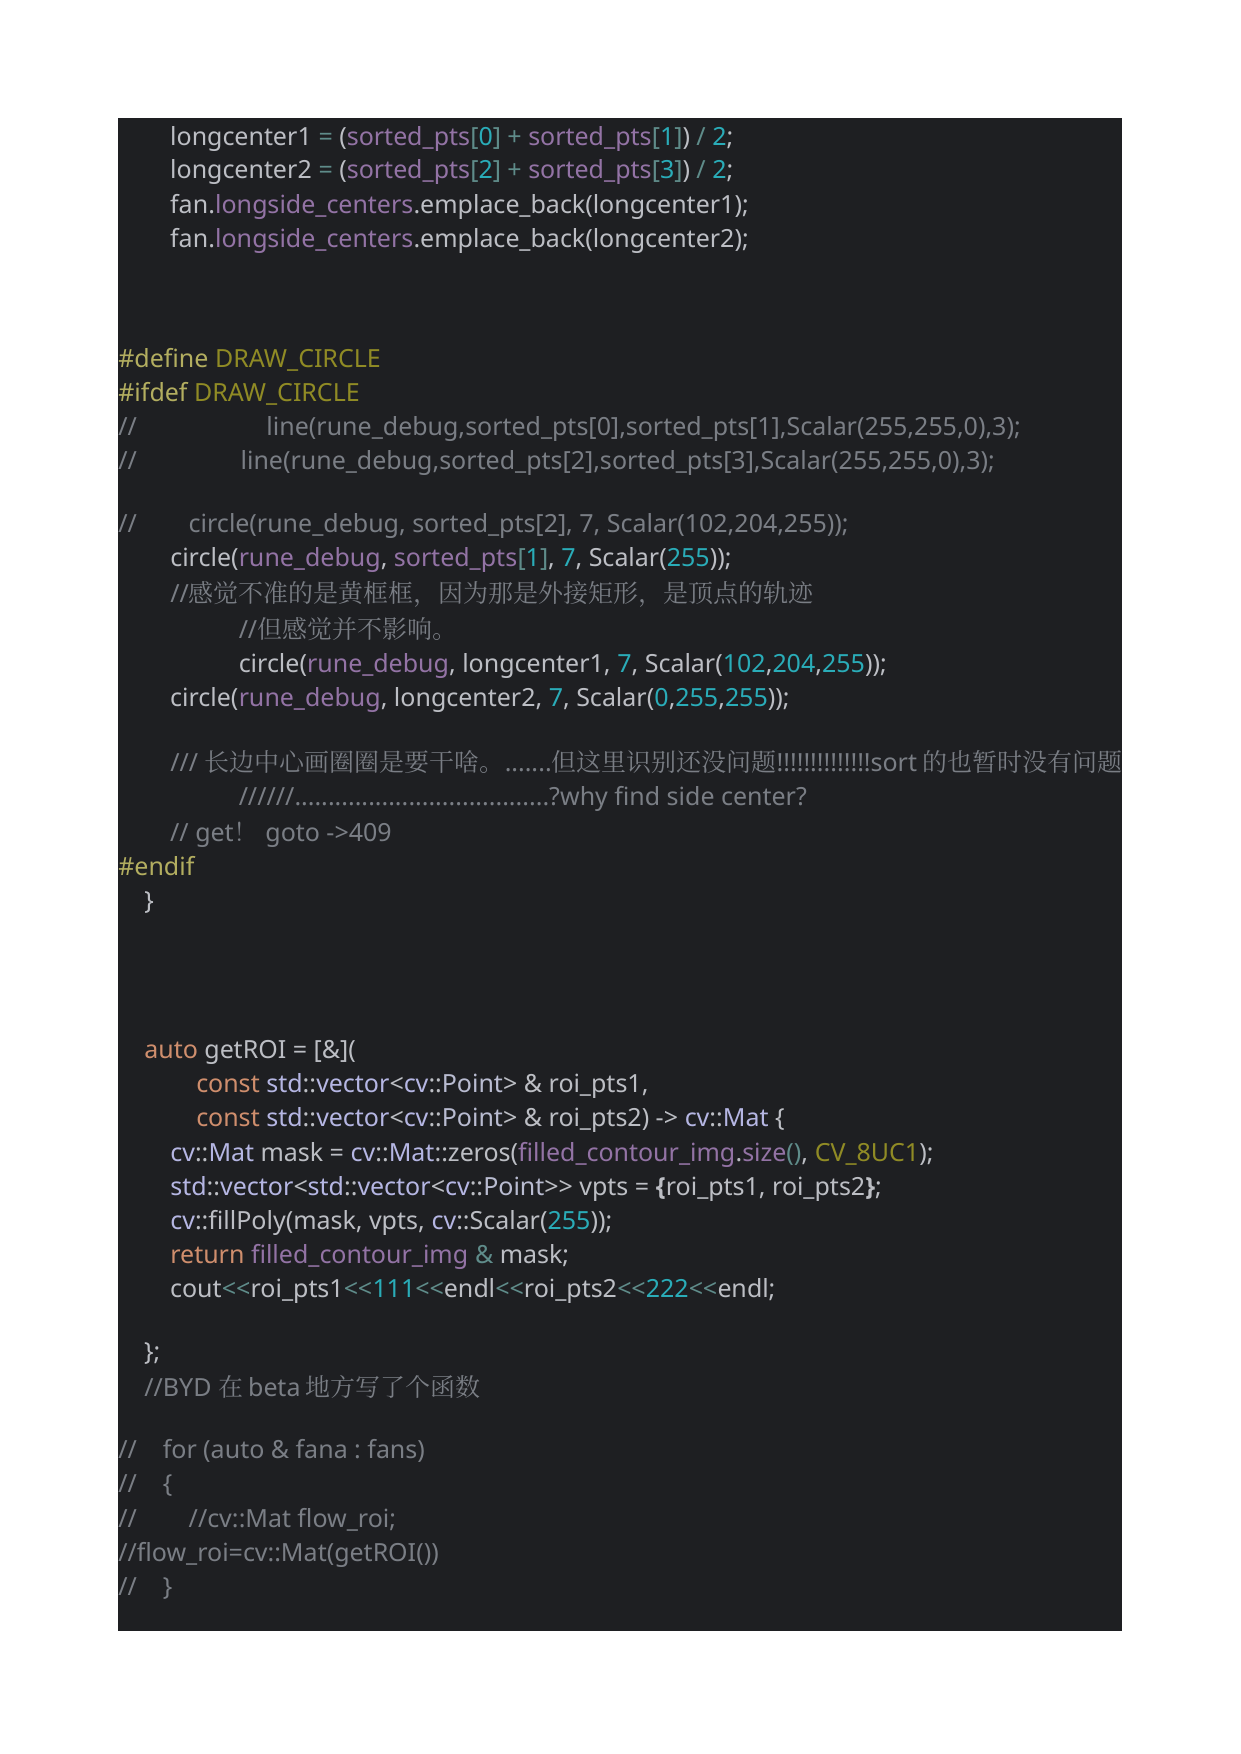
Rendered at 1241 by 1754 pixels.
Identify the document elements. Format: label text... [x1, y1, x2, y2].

text longcenter1 = (sorted_pts[0] + sorted_pts[1]) / 2; longcenter2 = (sorted_pts[2] + sorted_pts[3]) / 2; fan.longside_centers.emplace_back(longcenter1); fan.longside_centers.emplace_back(longcenter2); #define DRAW_CIRCLE #ifdef DRAW_CIRCLE // line(rune_debug,sorted_pts[0],sorted_pts[1],Scalar(255,255,0),3); // line(rune_debug,sorted_pts[2],sorted_pts[3],Scalar(255,255,0),3); // circle(rune_debug, sorted_pts[2], 7, Scalar(102,204,255)); circle(rune_debug, sorted_pts[1], 7, Scalar(255)); //感觉不准的是黄框框，因为那是外接矩形，是顶点的轨迹 //但感觉并不影响。 circle(rune_debug, longcenter1, 7, Scalar(102,204,255)); circle(rune_debug, longcenter2, 7, Scalar(0,255,255)); /// 长边中心画圈圈是要干啥。.......但这里识别还没问题!!!!!!!!!!!!!!sort的也暂时没有问题 //////......................................?why find side center? // get！ goto ->409 #endif } auto getROI = [&]( const std::vector<cv::Point> & roi_pts1, const std::vector<cv::Point> & roi_pts2) -> cv::Mat { cv::Mat mask = cv::Mat::zeros(filled_contour_img.size(), CV_8UC1); std::vector<std::vector<cv::Point>> vpts = {roi_pts1, roi_pts2}; cv::fillPoly(mask, vpts, cv::Scalar(255)); return filled_contour_img & mask; cout<<roi_pts1<<111<<endl<<roi_pts2<<222<<endl; }; //BYD 在beta地方写了个函数 // for (auto & fana : fans) // { // //cv::Mat flow_roi; //flow_roi=cv::Mat(getROI()) // } [118, 118, 1122, 1631]
